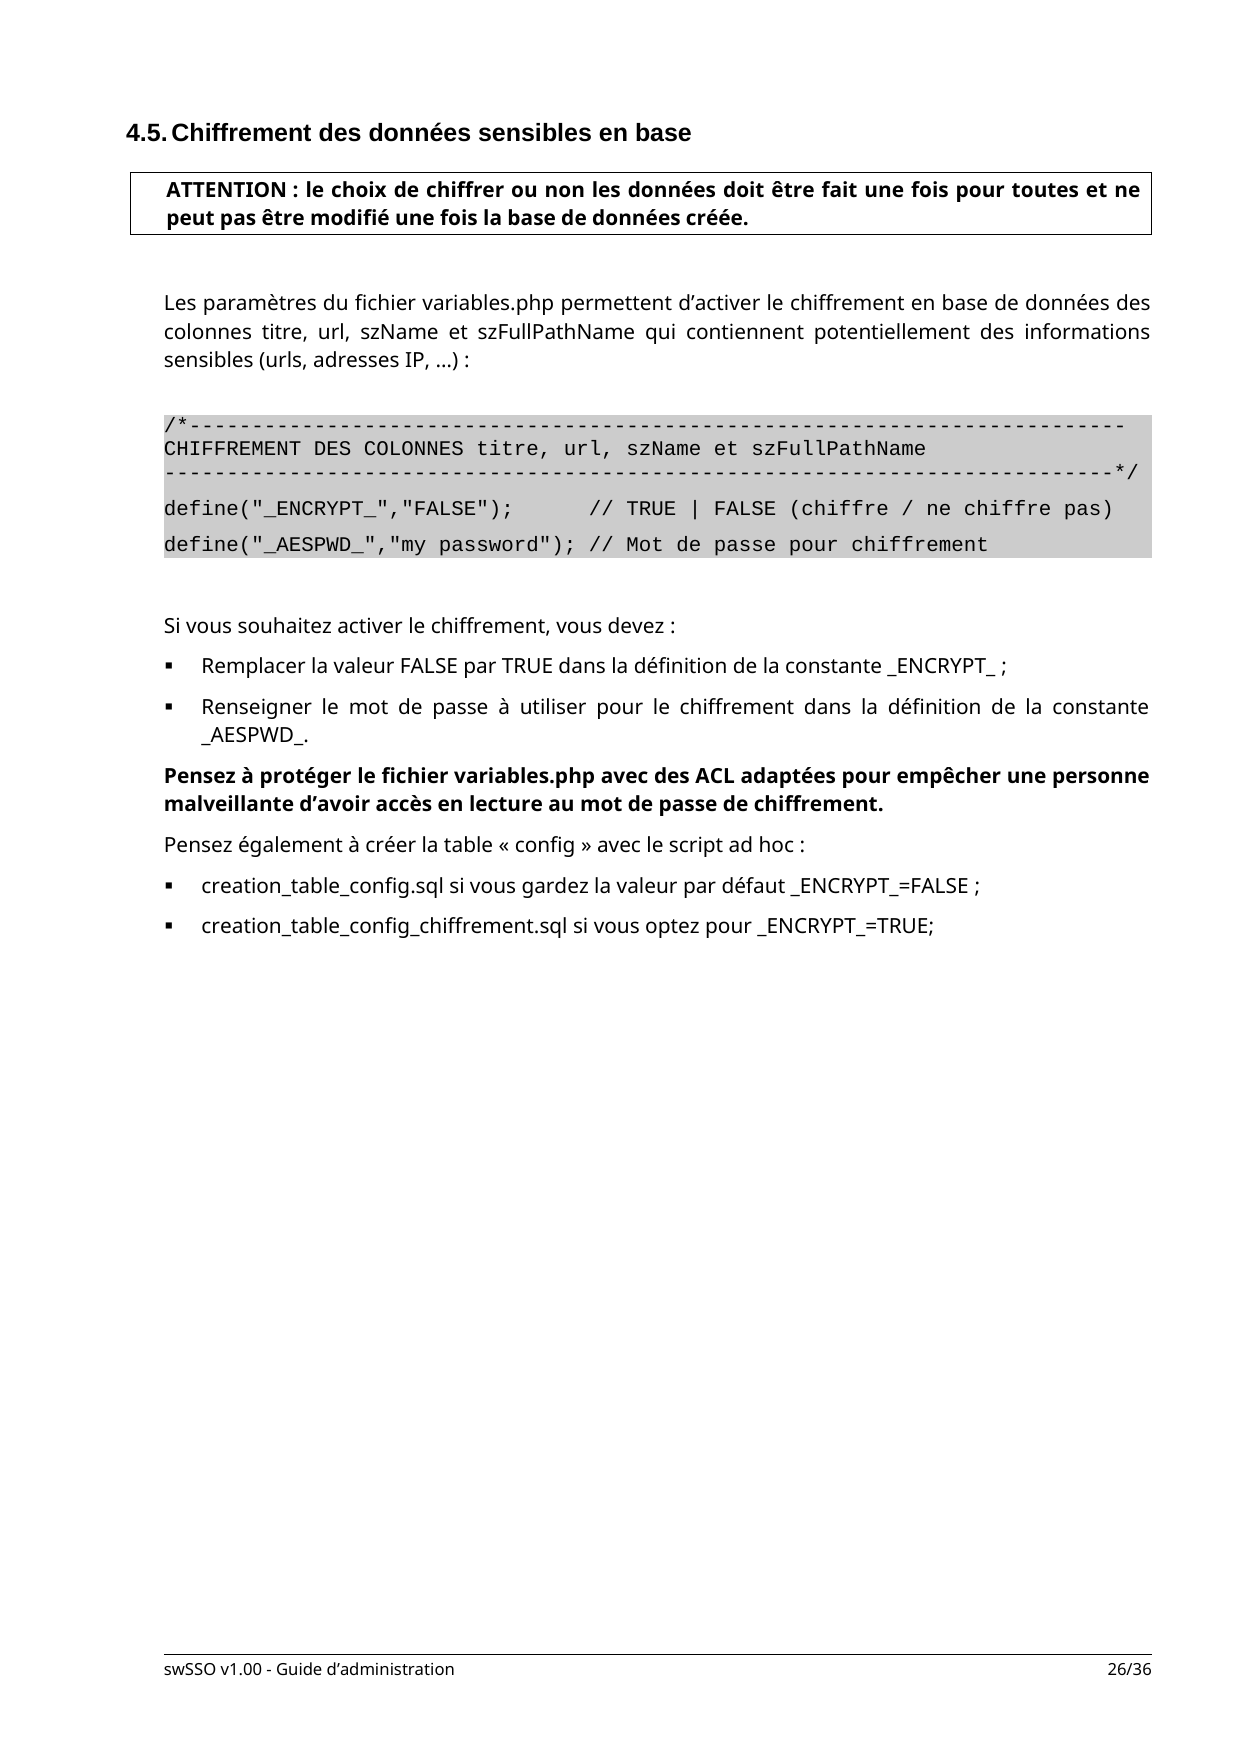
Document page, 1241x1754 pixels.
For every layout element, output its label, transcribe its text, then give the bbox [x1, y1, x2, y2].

list Renseigner le mot de passe à utiliser pour le chiffrement dans la définition de la constante _AESPWD_. [164, 692, 1152, 749]
text Pensez également à créer la table « config » avec le script ad hoc : [164, 831, 1152, 859]
text define("_ENCRYPT_","FALSE"); // TRUE | FALSE (chiffre / ne chiffre pas) [164, 498, 1152, 522]
text Si vous souhaitez activer le chiffrement, vous devez : [164, 611, 1152, 640]
text /*--------------------------------------------------------------------------- [164, 415, 1152, 438]
subtitle Chiffrement des données sensibles en base [126, 118, 1152, 147]
list creation_table_config.sql si vous gardez la valeur par défaut _ENCRYPT_=FALSE ; [164, 871, 1152, 899]
text Pensez à protéger le fichier variables.php avec des ACL adaptées pour empêcher une personne malveillante d’avoir accès en lecture au mot de passe de chiffrement. [164, 761, 1152, 818]
list Remplacer la valeur FALSE par TRUE dans la définition de la constante _ENCRYPT_ ; [164, 652, 1152, 680]
text Les paramètres du fichier variables.php permettent d’activer le chiffrement en base de données des colonnes titre, url, szName et szFullPathName qui contiennent potentiellement des informations sensibles (urls, adresses IP, …) : [164, 288, 1152, 374]
text CHIFFREMENT DES COLONNES titre, url, szName et szFullPathName [164, 438, 1152, 462]
text ----------------------------------------------------------------------------*/ [164, 462, 1152, 486]
text define("_AESPWD_","my password"); // Mot de passe pour chiffrement [164, 534, 1152, 558]
list ATTENTION : le choix de chiffrer ou non les données doit être fait une fois pour toutes et ne peut pas être modifié une fois la base de données créée. [131, 173, 1151, 234]
list creation_table_config_chiffrement.sql si vous optez pour _ENCRYPT_=TRUE; [164, 911, 1152, 939]
